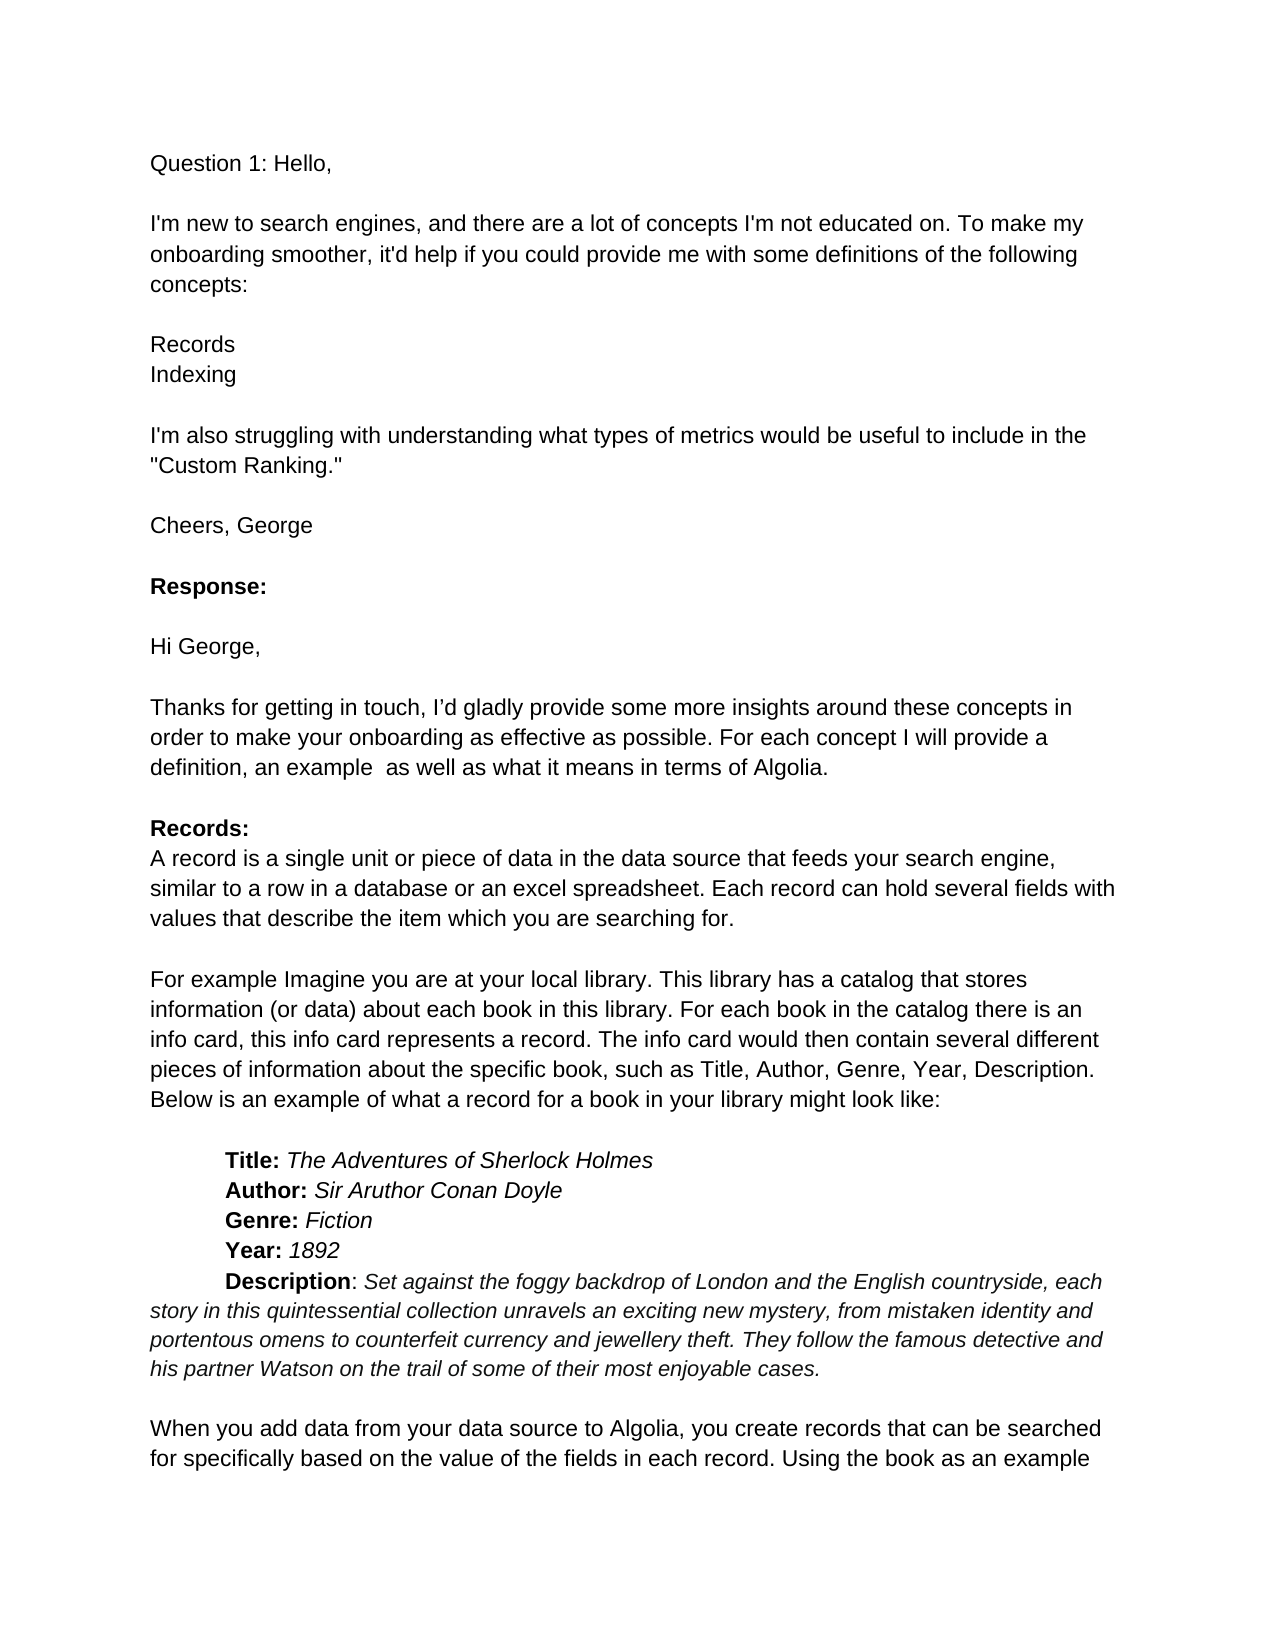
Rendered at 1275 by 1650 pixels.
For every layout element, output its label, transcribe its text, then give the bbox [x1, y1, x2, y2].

text Response: [150, 573, 1125, 599]
text Cheers, George [150, 512, 1125, 539]
text Genre: Fiction [150, 1207, 1125, 1234]
text When you add data from your data source to Algolia, you create records that can be searched for specifically based on the value of the fields in each record. Using the book as an example [150, 1415, 1125, 1471]
text A record is a single unit or piece of data in the data source that feeds your search engine, similar to a row in a database or an excel spreadsheet. Each record can hold several fields with values that describe the item which you are searching for. For example Imagine you are at your local library. This library has a catalog that stores information (or data) about each book in this library. For each book in the catalog there is an info card, this info card represents a record. The info card would then contain several different pieces of information about the specific book, such as Title, Author, Genre, Year, Description. Below is an example of what a record for a book in your library might look like: [150, 845, 1125, 1143]
text Description: Set against the foggy backdrop of London and the English countryside, each story in this quintessential collection unravels an exciting new mystery, from mistaken identity and portentous omens to counterfeit currency and jewellery theft. They follow the famous detective and his partner Watson on the trail of some of their most enjoyable cases. [150, 1268, 1125, 1381]
text Records [150, 331, 1125, 358]
text Year: 1892 [150, 1237, 1125, 1264]
text Records: [150, 814, 1125, 841]
text Indexing [150, 361, 1125, 388]
text Question 1: Hello, [150, 150, 1125, 176]
text I'm also struggling with understanding what types of metrics would be useful to include in the "Custom Ranking." [150, 422, 1125, 478]
text Thanks for getting in touch, I’d gladly provide some more insights around these concepts in order to make your onboarding as effective as possible. For each concept I will provide a definition, an example as well as what it means in terms of Algolia. [150, 694, 1125, 781]
text Hi George, [150, 633, 1125, 660]
text I'm new to search engines, and there are a lot of concepts I'm not educated on. To make my onboarding smoother, it'd help if you could provide me with some definitions of the following concepts: [150, 210, 1125, 297]
text Title: The Adventures of Sherlock Holmes [225, 1147, 1125, 1173]
text Author: Sir Aruthor Conan Doyle [225, 1177, 1125, 1203]
